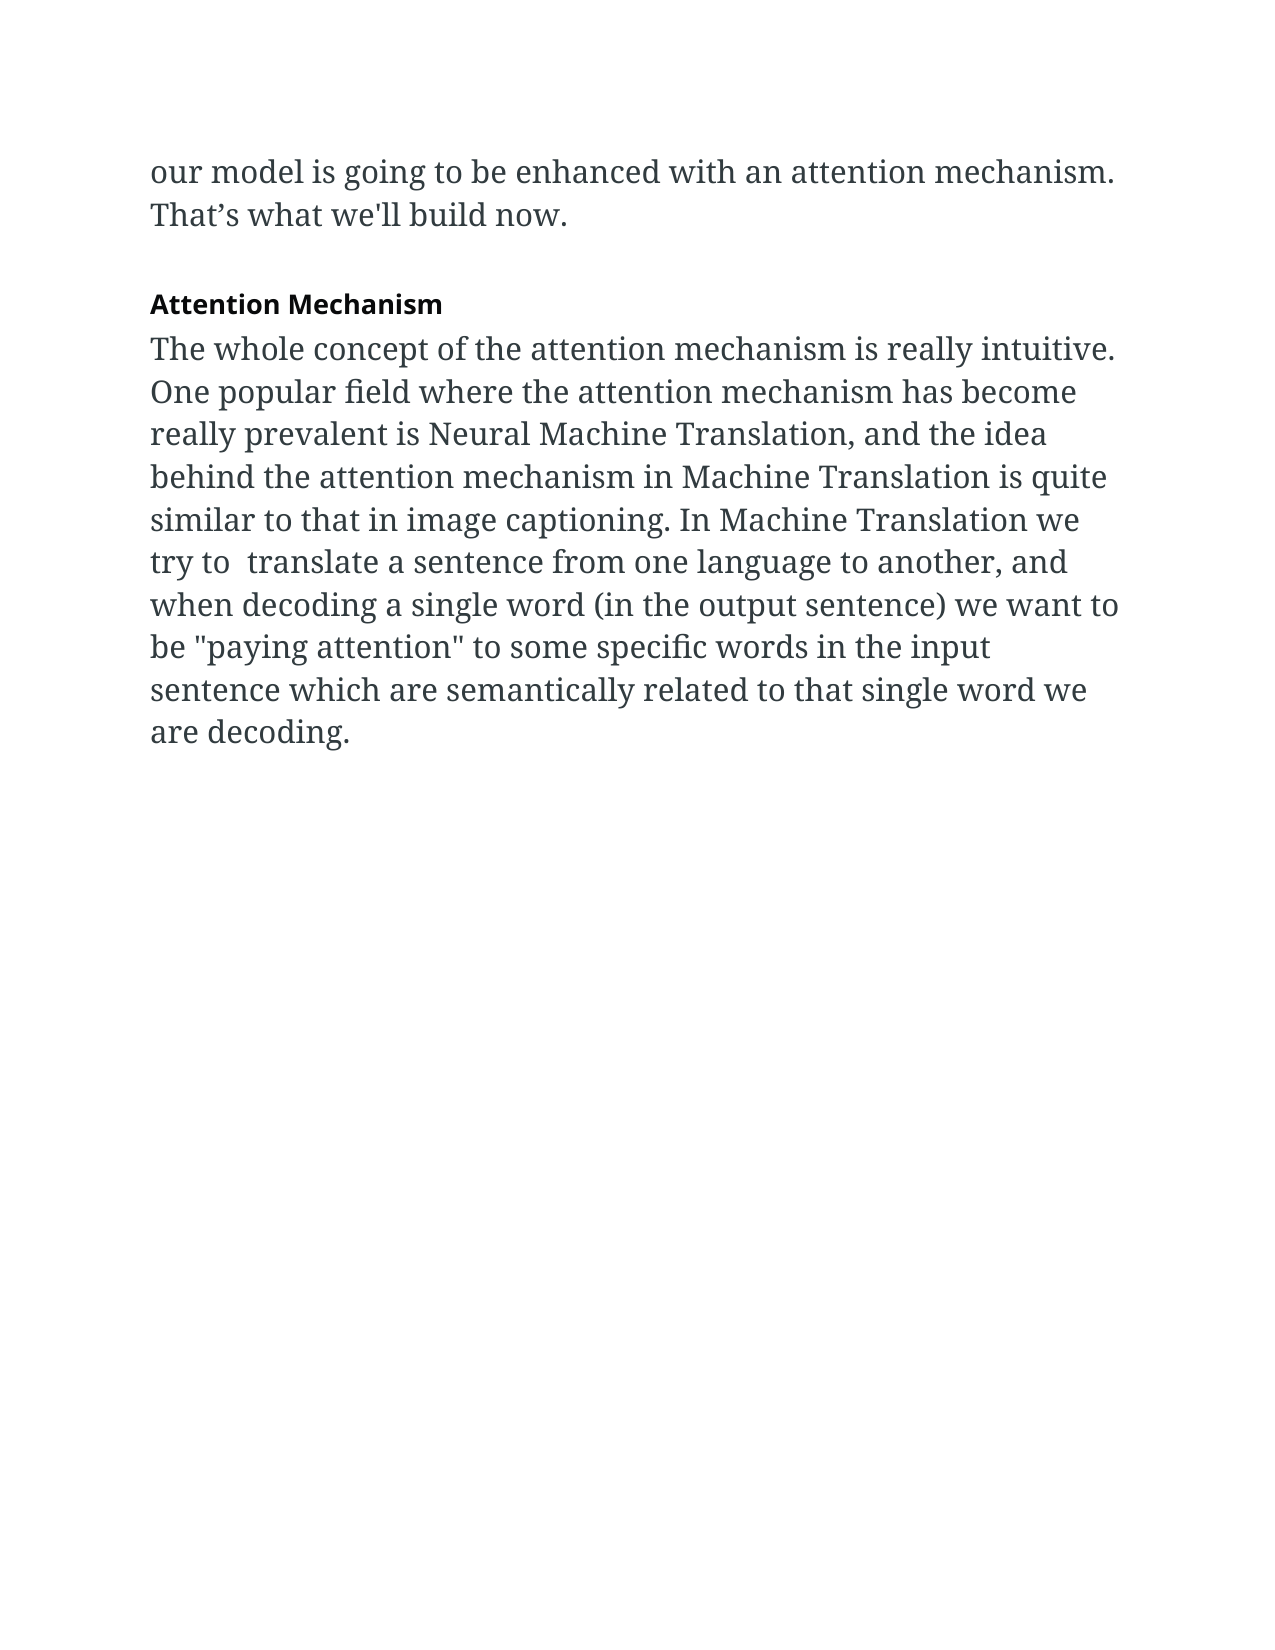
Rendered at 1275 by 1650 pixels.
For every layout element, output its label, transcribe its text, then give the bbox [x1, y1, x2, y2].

text our model is going to be enhanced with an attention mechanism. That’s what we'll build now. [150, 150, 1125, 235]
text The whole concept of the attention mechanism is really intuitive. One popular field where the attention mechanism has become really prevalent is Neural Machine Translation, and the idea behind the attention mechanism in Machine Translation is quite similar to that in image captioning. In Machine Translation we try to translate a sentence from one language to another, and when decoding a single word (in the output sentence) we want to be "paying attention" to some specific words in the input sentence which are semantically related to that single word we are decoding. [150, 327, 1125, 753]
subtitle Attention Mechanism [150, 285, 1125, 322]
